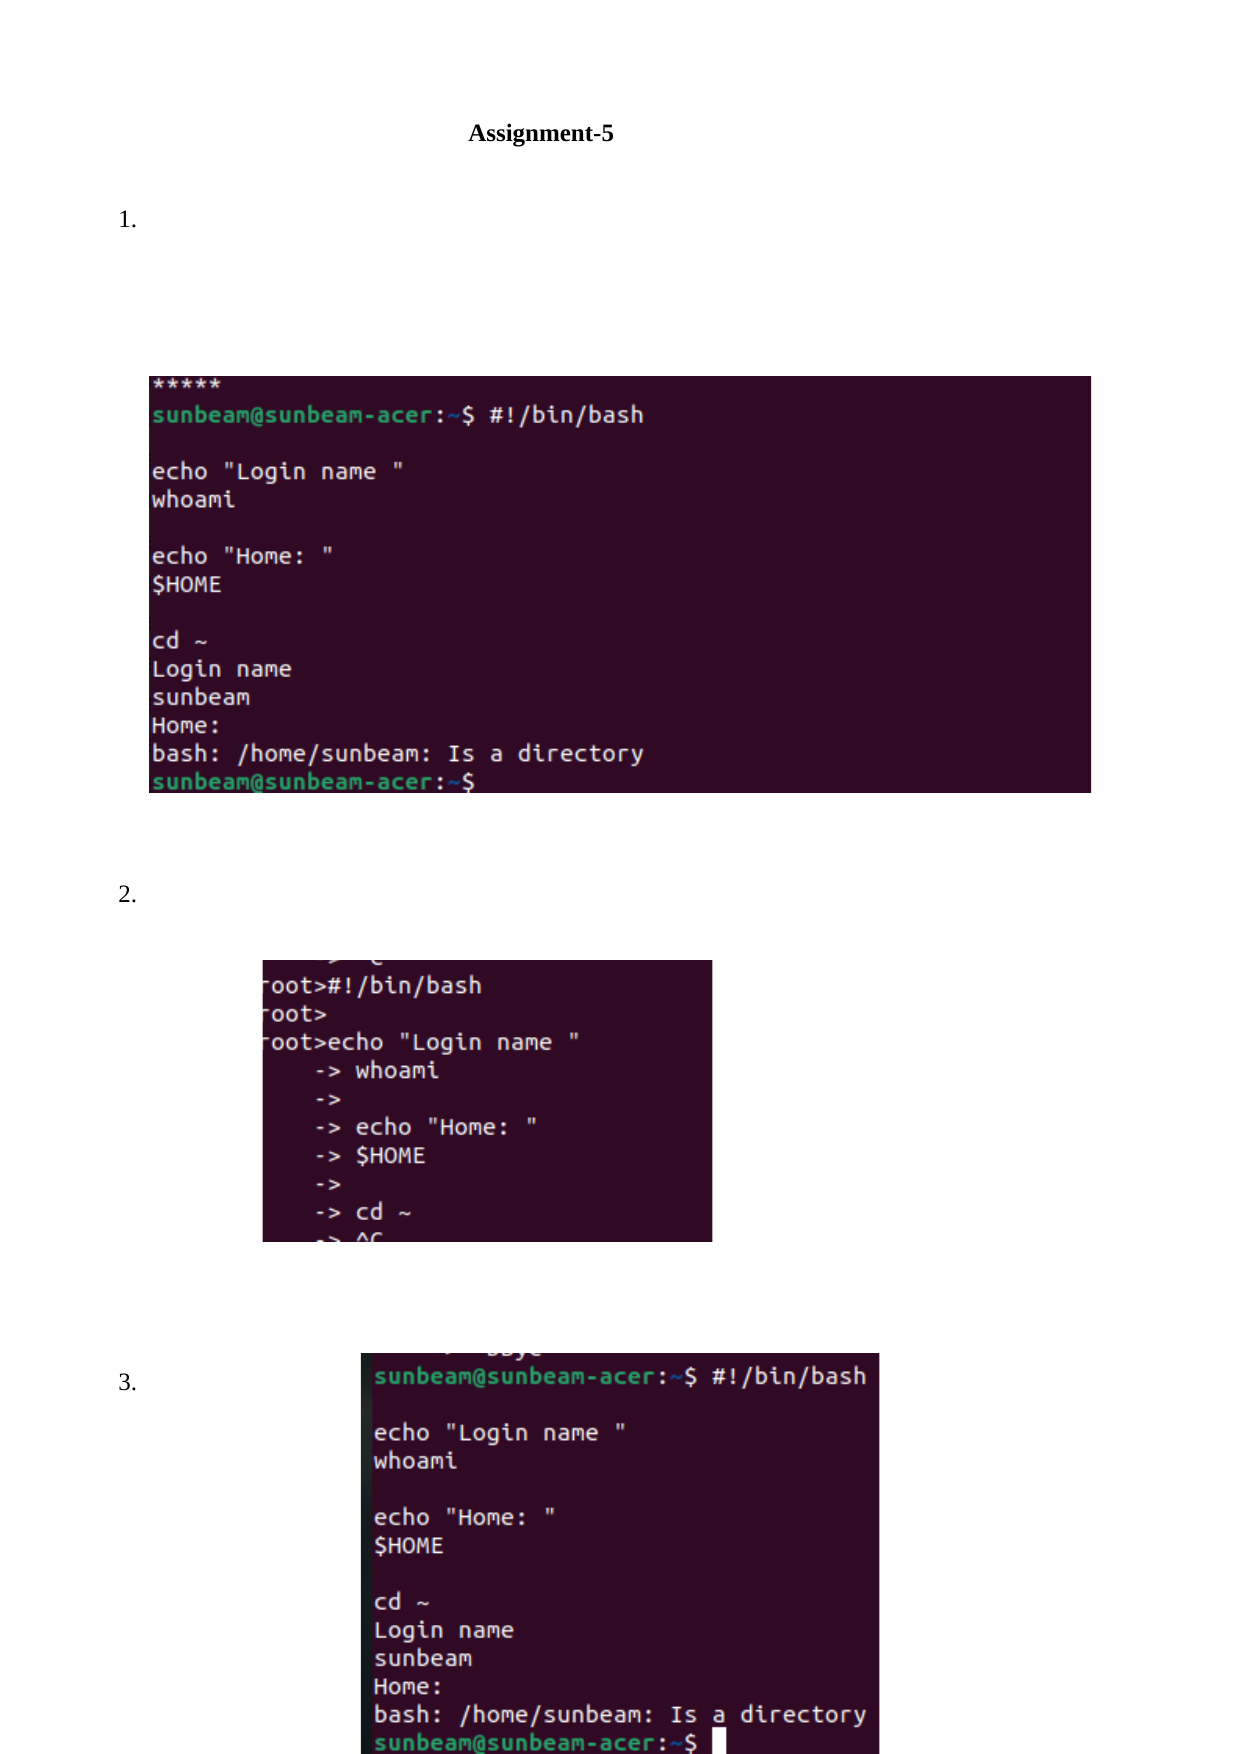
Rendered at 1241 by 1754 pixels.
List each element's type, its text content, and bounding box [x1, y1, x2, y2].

text 2. [118, 879, 1122, 907]
picture [262, 960, 713, 1242]
text 3. [118, 1367, 360, 1396]
picture [360, 1353, 880, 1754]
text 1. [118, 204, 1122, 233]
text [880, 1367, 1122, 1396]
text Assignment-5 [118, 118, 1122, 147]
picture [149, 376, 1092, 793]
